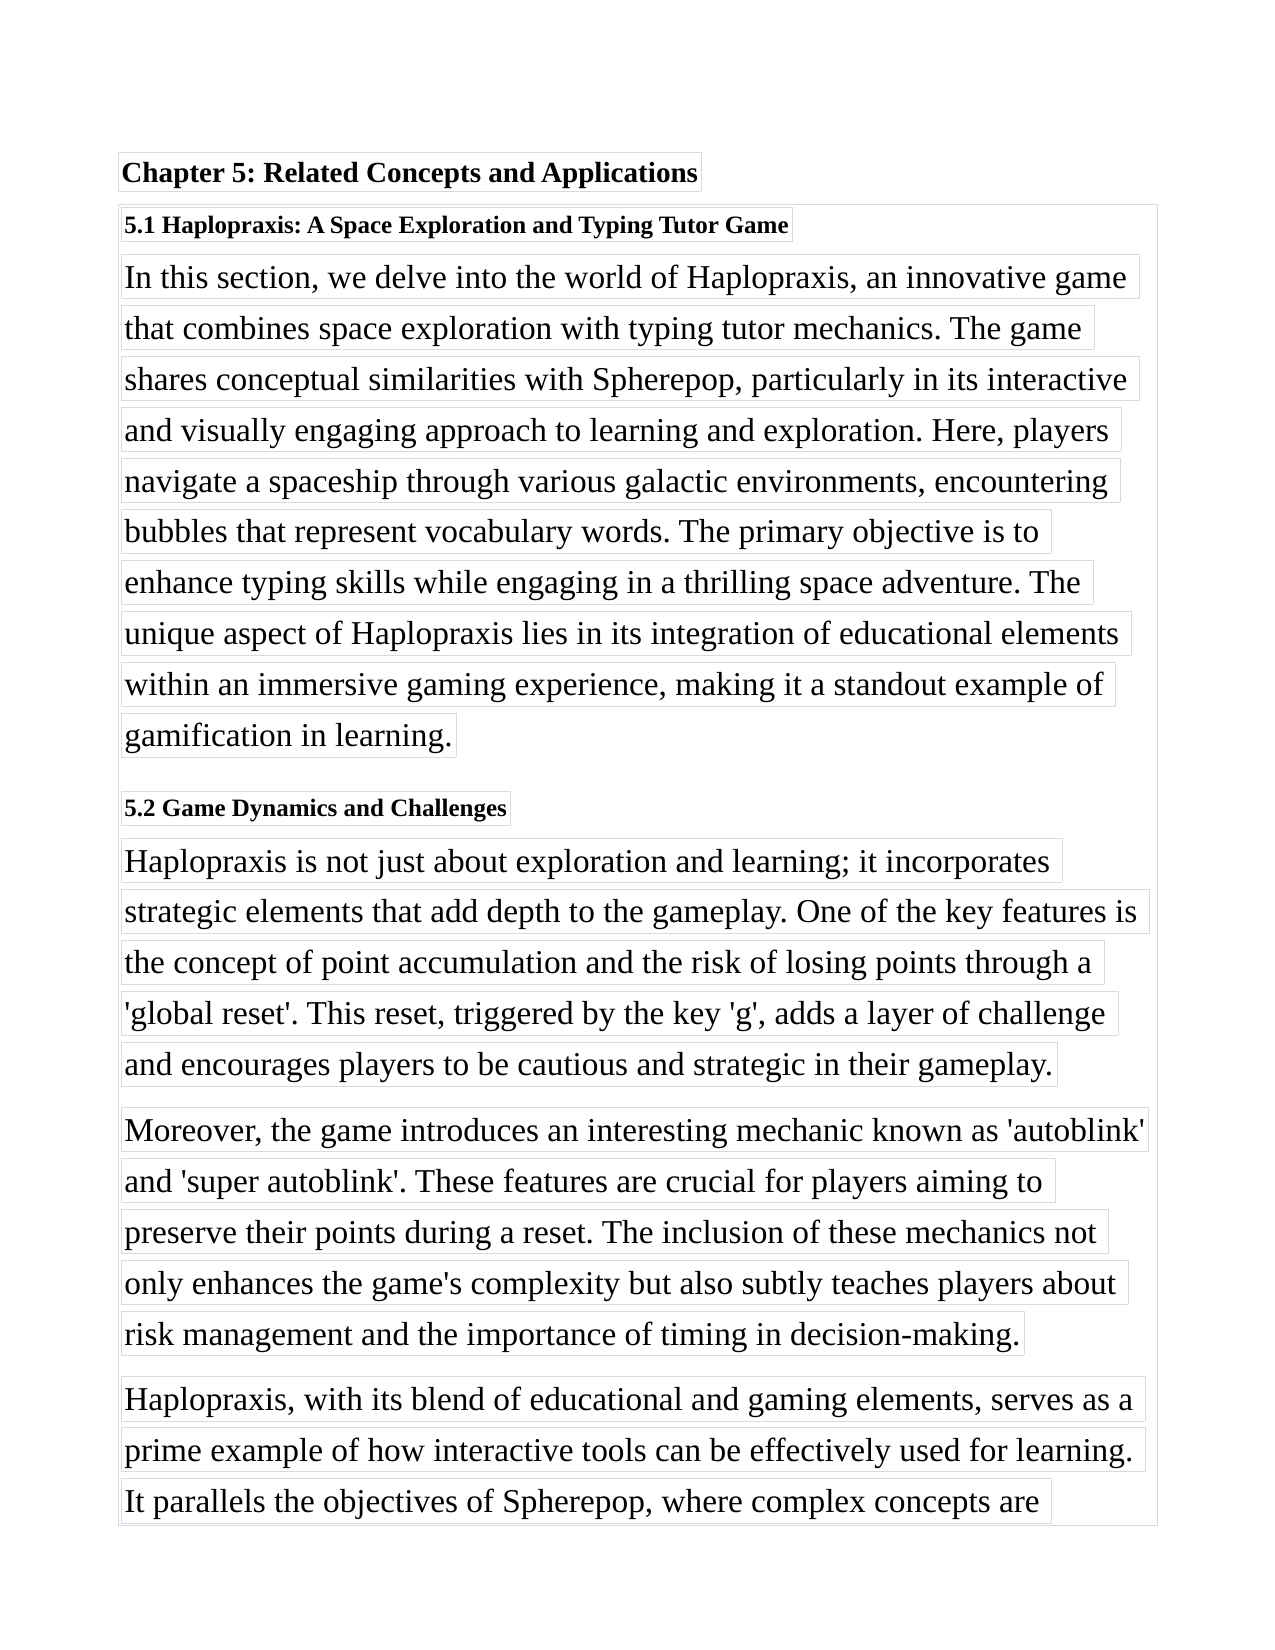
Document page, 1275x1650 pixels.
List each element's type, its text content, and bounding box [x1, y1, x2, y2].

text Haplopraxis is not just about exploration and learning; it incorporates strategic elements that add depth to the gameplay. One of the key features is the concept of point accumulation and the risk of losing points through a 'global reset'. This reset, triggered by the key 'g', adds a layer of challenge and encourages players to be cautious and strategic in their gameplay. [119, 835, 1157, 1086]
subtitle Chapter 5: Related Concepts and Applications [119, 153, 701, 191]
text Moreover, the game introduces an interesting mechanic known as 'autoblink' and 'super autoblink'. These features are crucial for players aiming to preserve their points during a reset. The inclusion of these mechanics not only enhances the game's complexity but also subtly teaches players about risk management and the importance of timing in decision-making. [119, 1104, 1157, 1355]
subtitle 5.2 Game Dynamics and Challenges [119, 787, 1157, 825]
subtitle [702, 152, 1157, 191]
subtitle 5.1 Haplopraxis: A Space Exploration and Typing Tutor Game [119, 205, 1157, 242]
text In this section, we delve into the world of Haplopraxis, an innovative game that combines space exploration with typing tutor mechanics. The game shares conceptual similarities with Spherepop, particularly in its interactive and visually engaging approach to learning and exploration. Here, players navigate a spaceship through various galactic environments, encountering bubbles that represent vocabulary words. The primary objective is to enhance typing skills while engaging in a thrilling space adventure. The unique aspect of Haplopraxis lies in its integration of educational elements within an immersive gaming experience, making it a standout example of gamification in learning. [119, 251, 1157, 757]
text Haplopraxis, with its blend of educational and gaming elements, serves as a prime example of how interactive tools can be effectively used for learning. It parallels the objectives of Spherepop, where complex concepts are [119, 1373, 1157, 1525]
